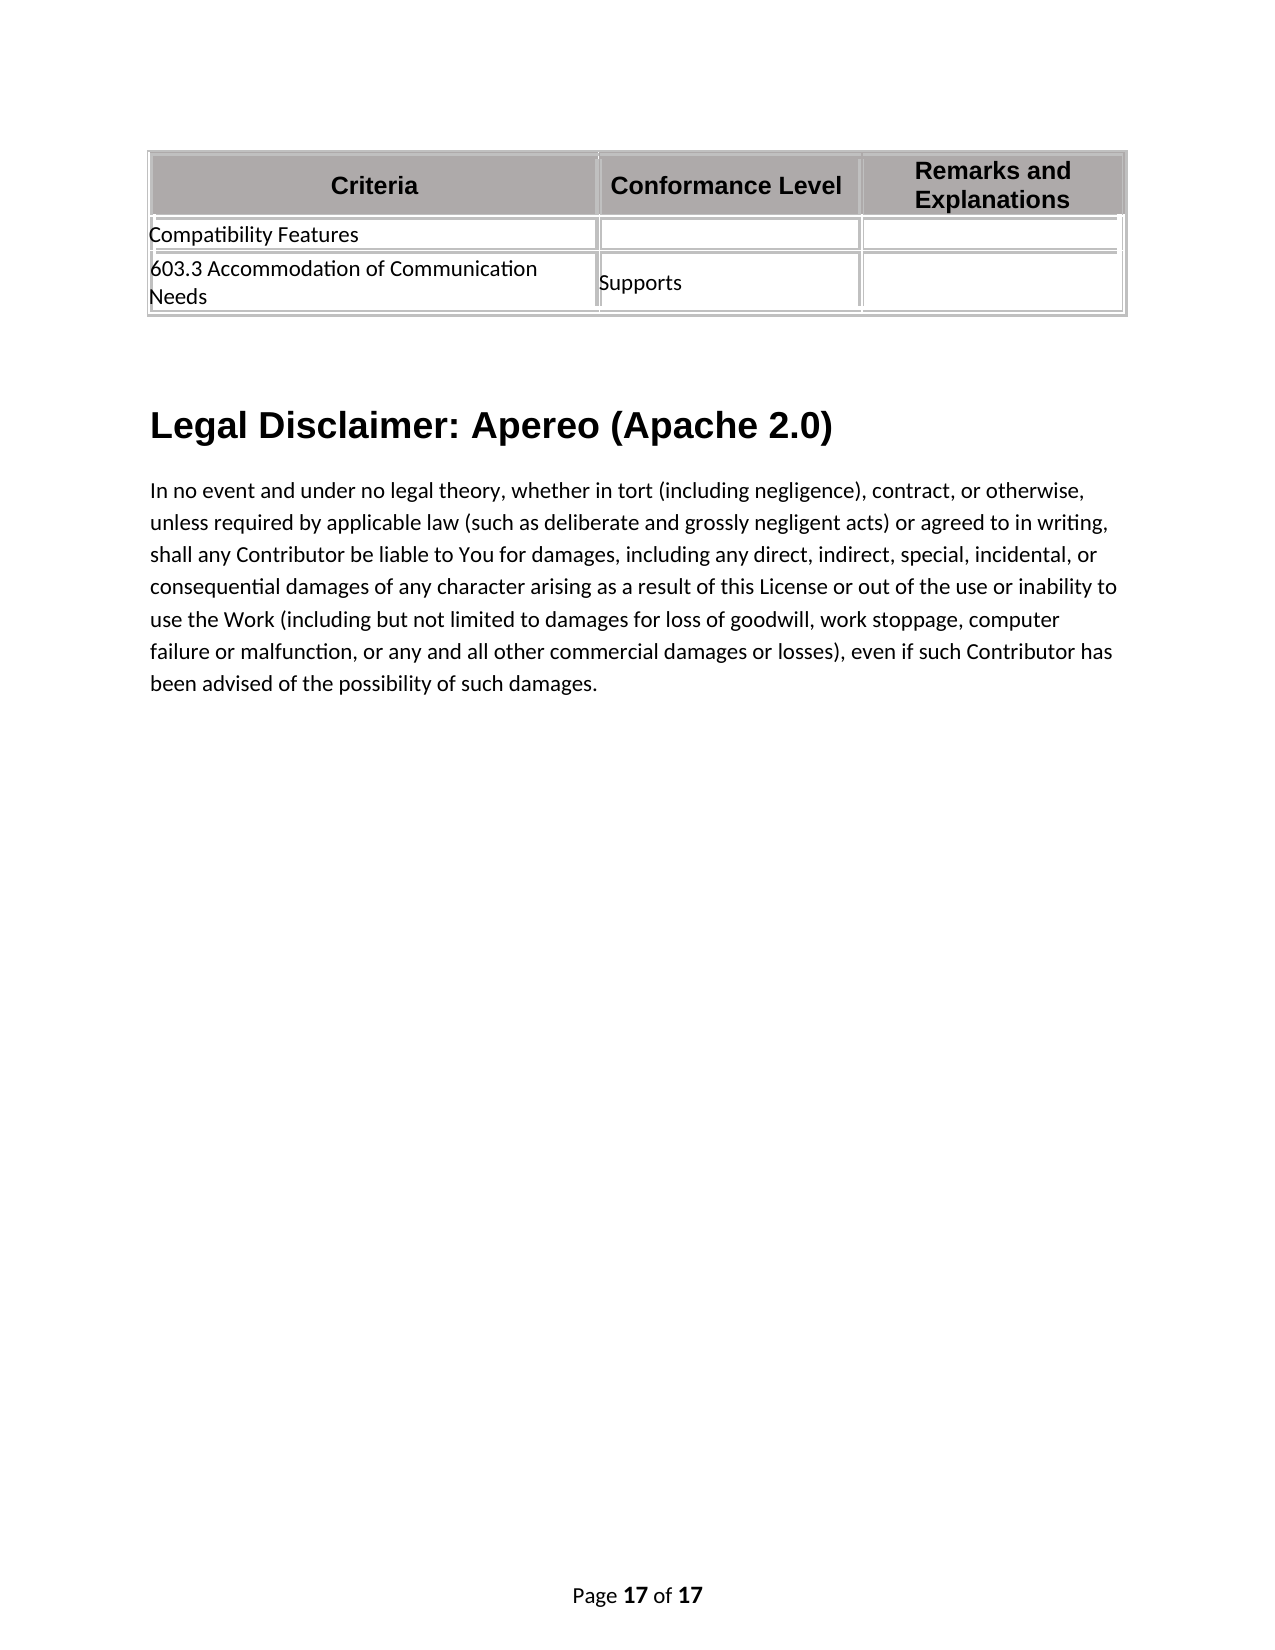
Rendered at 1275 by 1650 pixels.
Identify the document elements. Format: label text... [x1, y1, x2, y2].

table_cell [861, 214, 1125, 248]
table_cell Compatibility Features [150, 214, 598, 248]
table_header Remarks and Explanations [861, 152, 1125, 214]
table_cell Supports [599, 254, 861, 310]
table_header Criteria [153, 156, 598, 214]
table_cell 603.3 Accommodation of Communication Needs [150, 248, 598, 310]
table_cell [861, 248, 1125, 310]
text In no event and under no legal theory, whether in tort (including negligence), contract, or otherwise, unless required by applicable law (such as deliberate and grossly negligent acts) or agreed to in writing, shall any Contributor be liable to You for damages, including any direct, indirect, special, incidental, or consequential damages of any character arising as a result of this License or out of the use or inability to use the Work (including but not limited to damages for loss of goodwill, work stoppage, computer failure or malfunction, or any and all other commercial damages or losses), even if such Contributor has been advised of the possibility of such damages. [150, 476, 1125, 697]
subtitle Legal Disclaimer: Apereo (Apache 2.0) [150, 404, 1125, 447]
table_cell [602, 220, 858, 248]
table_header Conformance Level [599, 152, 861, 214]
